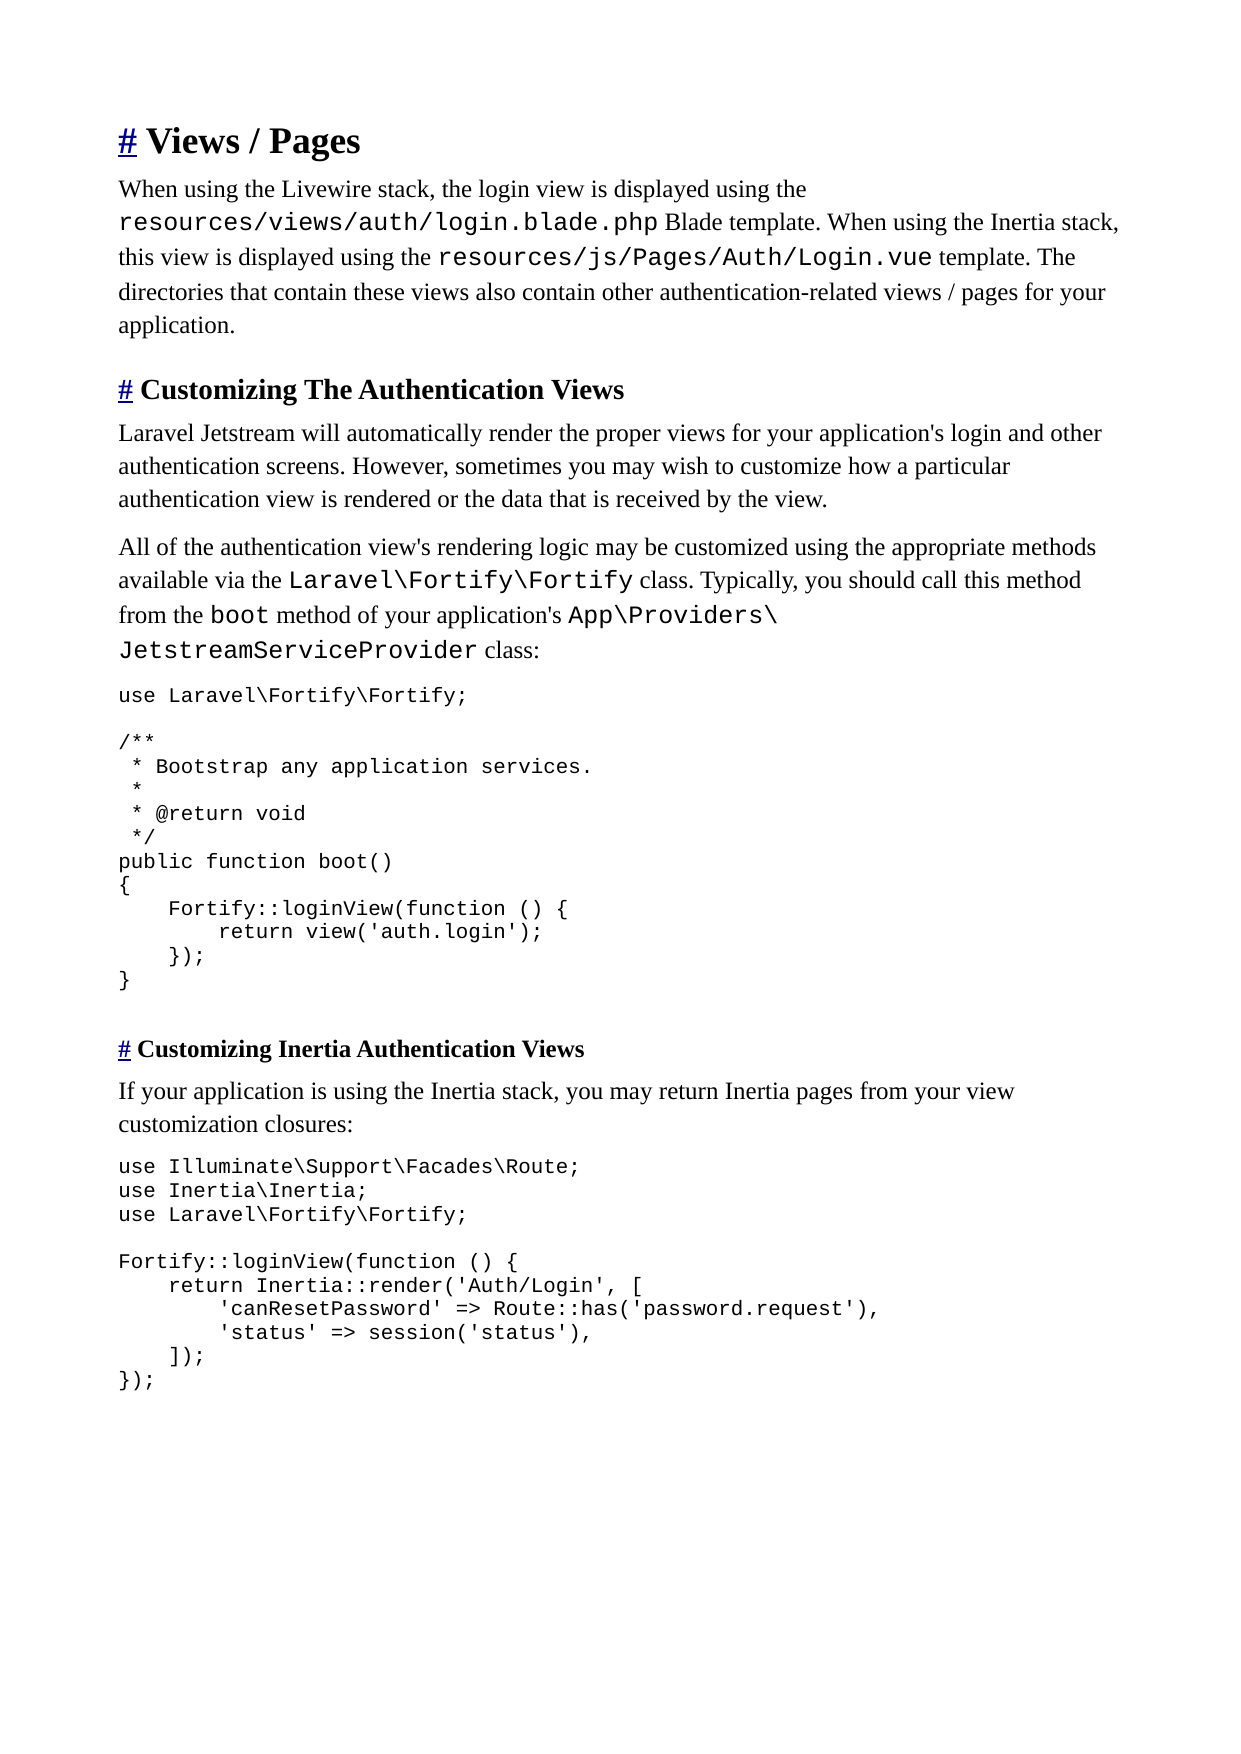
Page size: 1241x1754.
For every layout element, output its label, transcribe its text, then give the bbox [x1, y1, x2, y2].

text }); [118, 945, 1122, 969]
text { [118, 874, 1122, 898]
text When using the Livewire stack, the login view is displayed using the resources/views/auth/login.blade.php Blade template. When using the Inertia stack, this view is displayed using the resources/js/Pages/Auth/Login.vue template. The directories that contain these views also contain other authentication-related views / pages for your application. [118, 174, 1122, 339]
text } [118, 969, 1122, 992]
text 'canResetPassword' => Route::has('password.request'), [118, 1298, 1122, 1322]
text 'status' => session('status'), [118, 1322, 1122, 1346]
text return Inertia::render('Auth/Login', [ [118, 1274, 1122, 1298]
text Laravel Jetstream will automatically render the proper views for your application's login and other authentication screens. However, sometimes you may wish to customize how a particular authentication view is rendered or the data that is received by the view. [118, 418, 1122, 513]
text }); [118, 1369, 1122, 1393]
text Fortify::loginView(function () { [118, 898, 1122, 922]
text */ [118, 827, 1122, 851]
text Fortify::loginView(function () { [118, 1251, 1122, 1274]
text return view('auth.login'); [118, 922, 1122, 945]
text If your application is using the Inertia stack, you may return Inertia pages from your view customization closures: [118, 1076, 1122, 1137]
subtitle # Views / Pages [118, 118, 1122, 161]
subtitle # Customizing Inertia Authentication Views [118, 1034, 1122, 1063]
text public function boot() [118, 851, 1122, 874]
text * @return void [118, 803, 1122, 827]
text use Illuminate\Support\Facades\Route; [118, 1156, 1122, 1180]
text * Bootstrap any application services. [118, 756, 1122, 780]
text ]); [118, 1346, 1122, 1369]
text * [118, 780, 1122, 803]
text /** [118, 732, 1122, 756]
text use Inertia\Inertia; [118, 1180, 1122, 1204]
text All of the authentication view's rendering logic may be customized using the appropriate methods available via the Laravel\Fortify\Fortify class. Typically, you should call this method from the boot method of your application's App\Providers\JetstreamServiceProvider class: [118, 532, 1122, 666]
text use Laravel\Fortify\Fortify; [118, 1204, 1122, 1227]
text use Laravel\Fortify\Fortify; [118, 685, 1122, 709]
subtitle # Customizing The Authentication Views [118, 372, 1122, 406]
